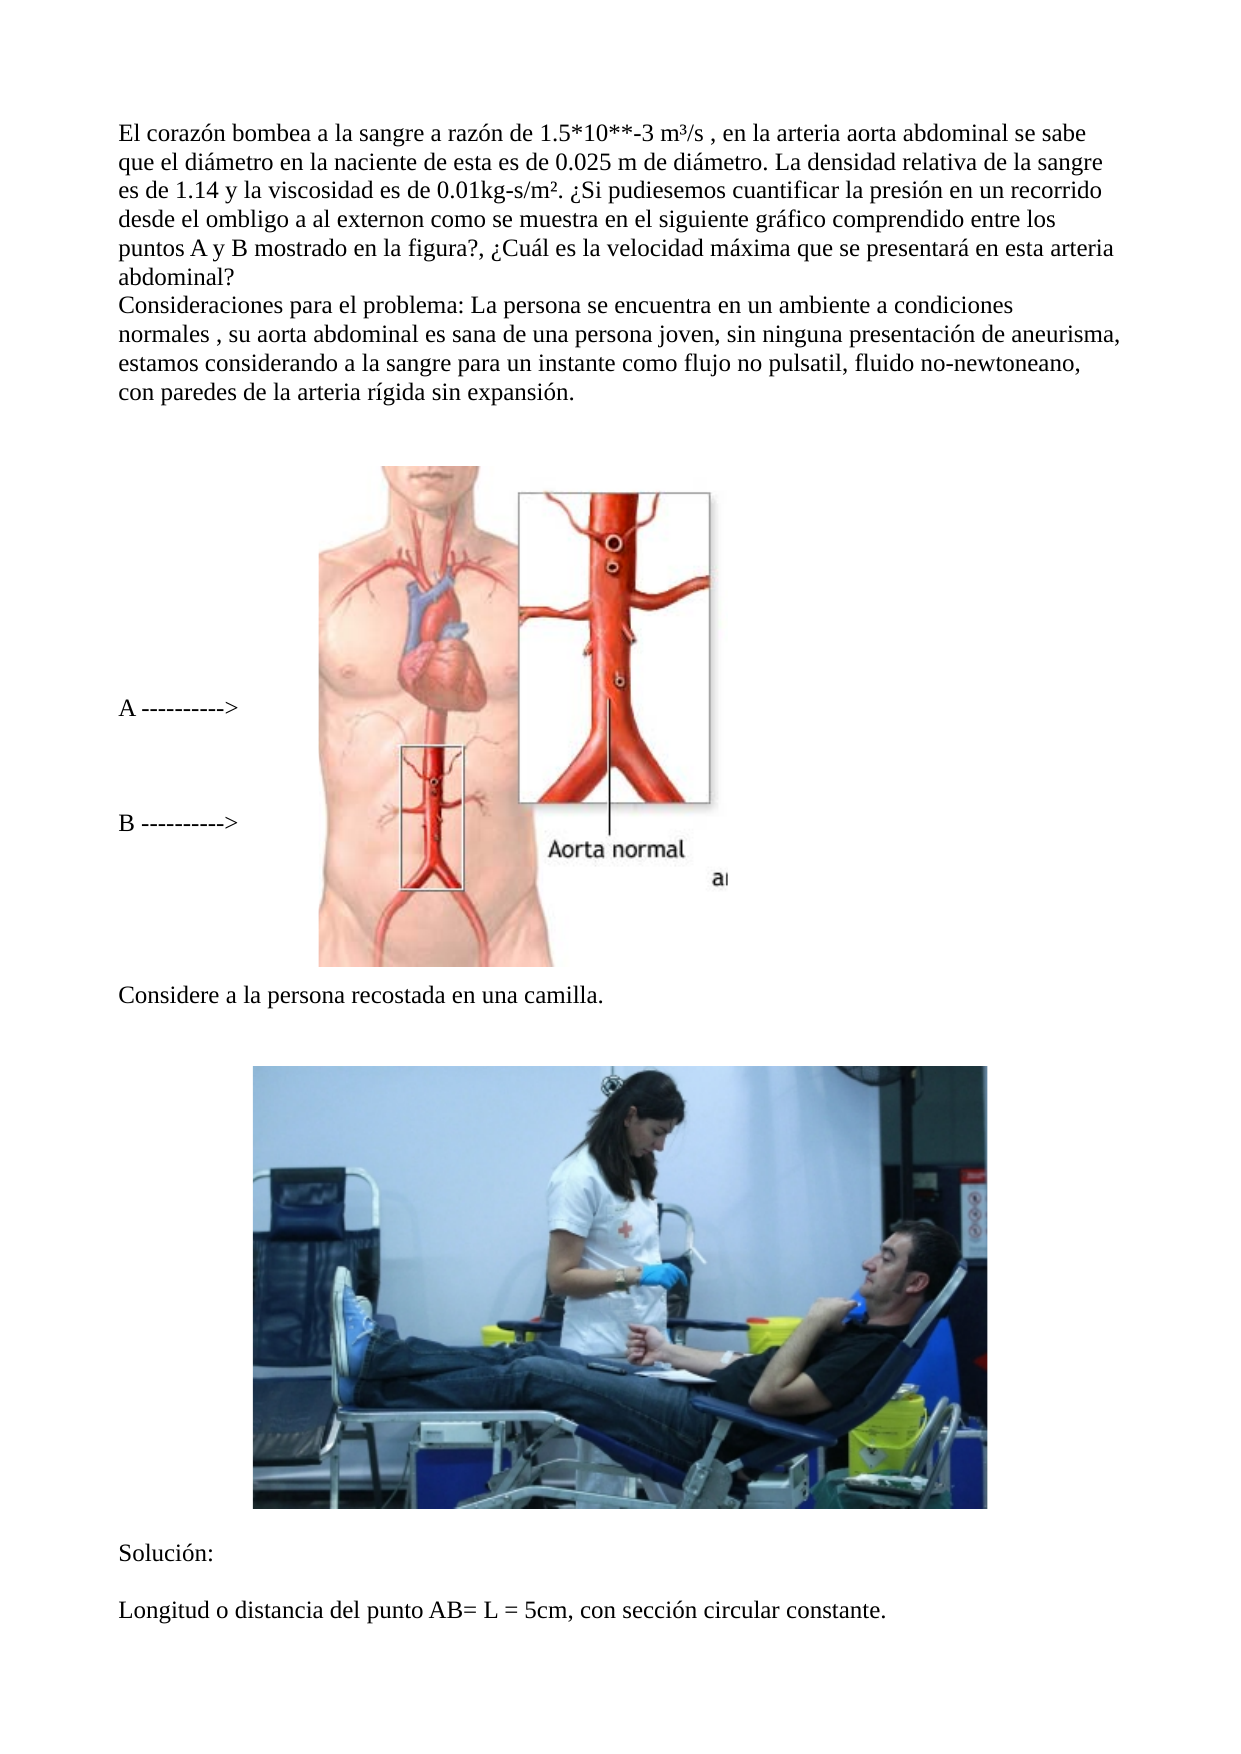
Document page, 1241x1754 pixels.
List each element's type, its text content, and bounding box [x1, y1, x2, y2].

text El corazón bombea a la sangre a razón de 1.5*10**-3 m³/s , en la arteria aorta abdominal se sabe que el diámetro en la naciente de esta es de 0.025 m de diámetro. La densidad relativa de la sangre es de 1.14 y la viscosidad es de 0.01kg-s/m². ¿Si pudiesemos cuantificar la presión en un recorrido desde el ombligo a al externon como se muestra en el siguiente gráfico comprendido entre los puntos A y B mostrado en la figura?, ¿Cuál es la velocidad máxima que se presentará en esta arteria abdominal? [118, 118, 1122, 291]
text Solución: [118, 1538, 1122, 1567]
text [728, 808, 1122, 837]
picture [252, 1066, 988, 1509]
text B ----------> [118, 808, 318, 837]
text A ----------> [118, 693, 318, 722]
picture [318, 466, 728, 967]
text Considere a la persona recostada en una camilla. [118, 981, 1122, 1009]
text Consideraciones para el problema: La persona se encuentra en un ambiente a condiciones normales , su aorta abdominal es sana de una persona joven, sin ninguna presentación de aneurisma, estamos considerando a la sangre para un instante como flujo no pulsatil, fluido no-newtoneano, con paredes de la arteria rígida sin expansión. [118, 291, 1122, 406]
text Longitud o distancia del punto AB= L = 5cm, con sección circular constante. [118, 1595, 1122, 1624]
text [728, 693, 1122, 722]
